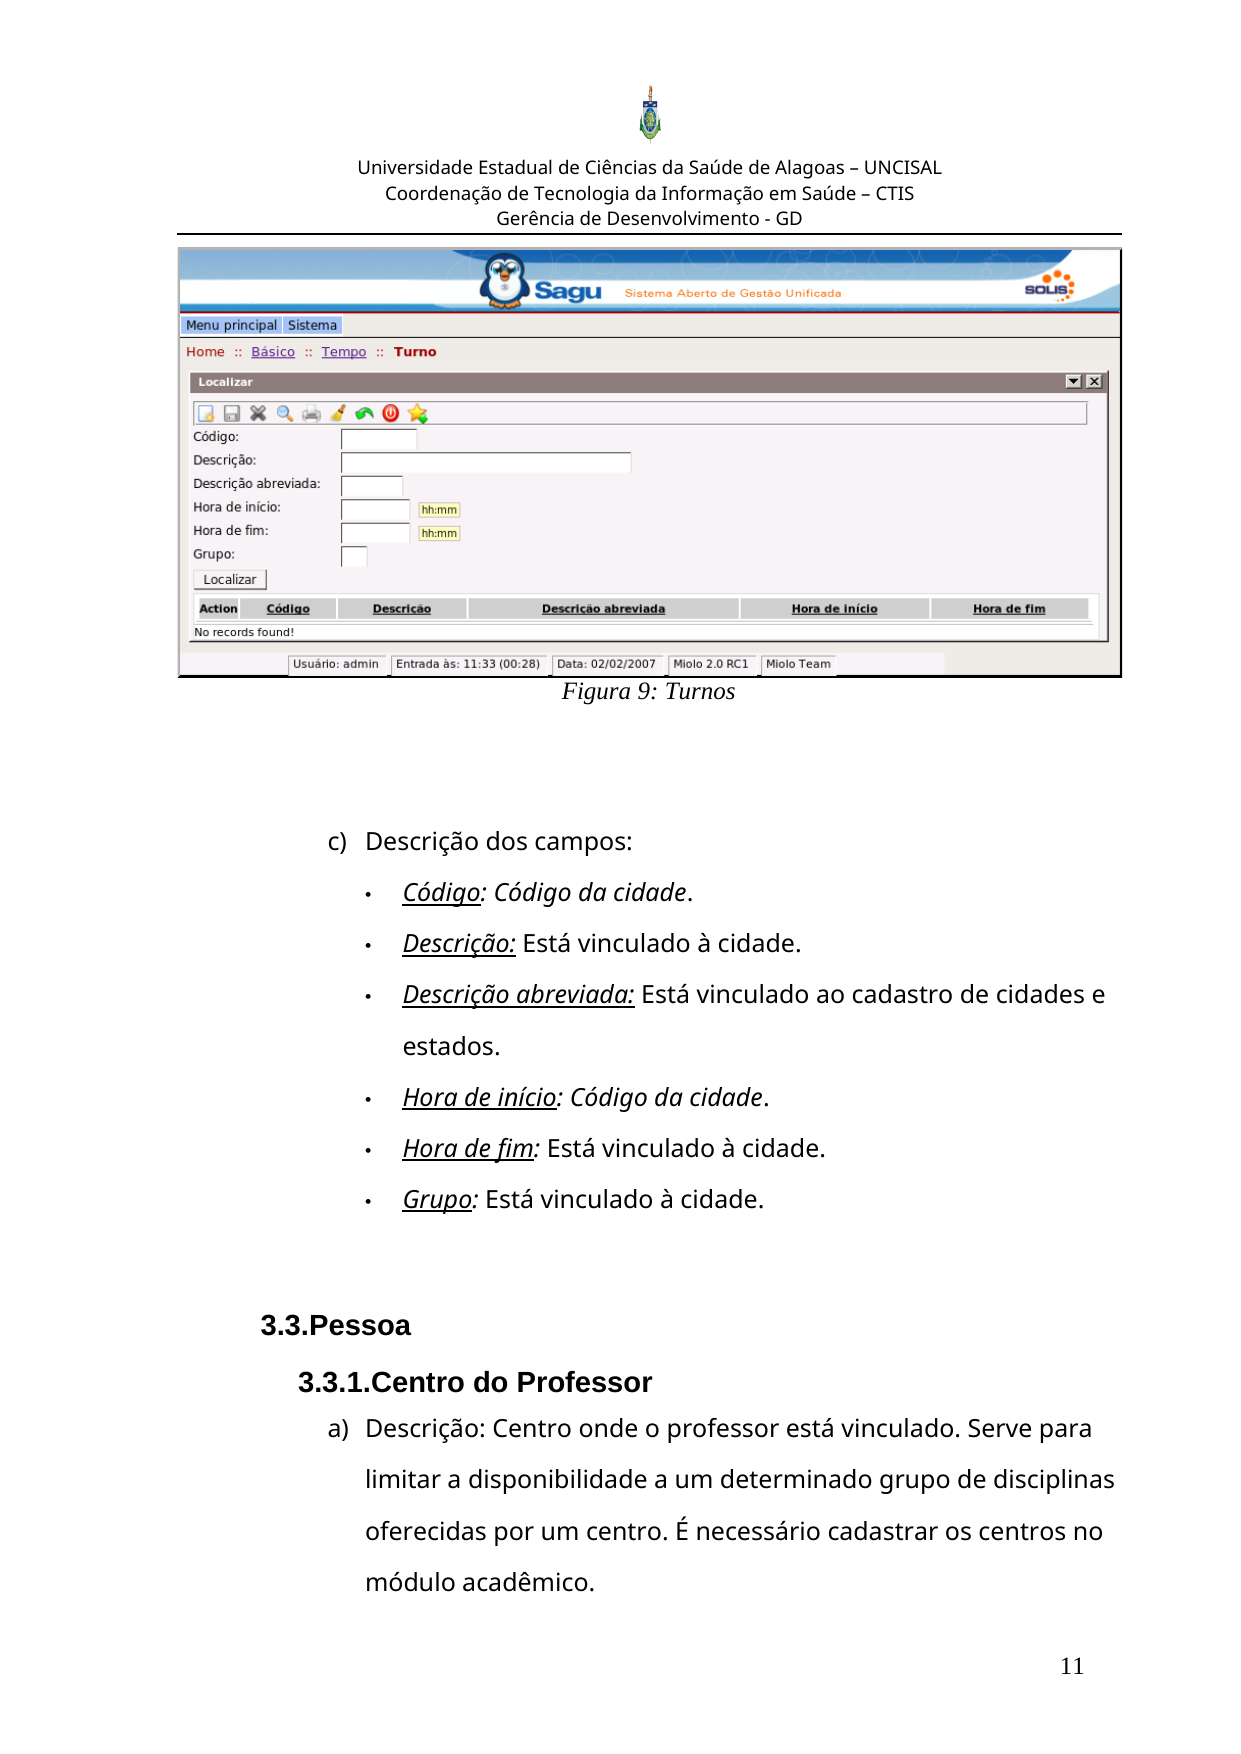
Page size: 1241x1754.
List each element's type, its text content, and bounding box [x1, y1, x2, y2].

picture [177, 247, 1123, 678]
list Hora de fim: Está vinculado à cidade. [365, 1130, 1122, 1164]
list Descrição: Está vinculado à cidade. [365, 926, 1122, 960]
text Figura 9: Turnos [177, 678, 1122, 705]
list Código: Código da cidade. [365, 875, 1122, 909]
list Descrição abreviada: Está vinculado ao cadastro de cidades e estados. [365, 977, 1122, 1062]
subtitle Pessoa [252, 1308, 1122, 1341]
picture [638, 82, 662, 146]
list Grupo: Está vinculado à cidade. [365, 1181, 1122, 1215]
list Descrição dos campos: [327, 824, 1122, 858]
list Descrição: Centro onde o professor está vinculado. Serve para limitar a disponibilidade a um determinado grupo de disciplinas oferecidas por um centro. É necessário cadastrar os centros no módulo acadêmico. [327, 1411, 1122, 1598]
list Hora de início: Código da cidade. [365, 1079, 1122, 1113]
subtitle Centro do Professor [290, 1366, 1122, 1399]
